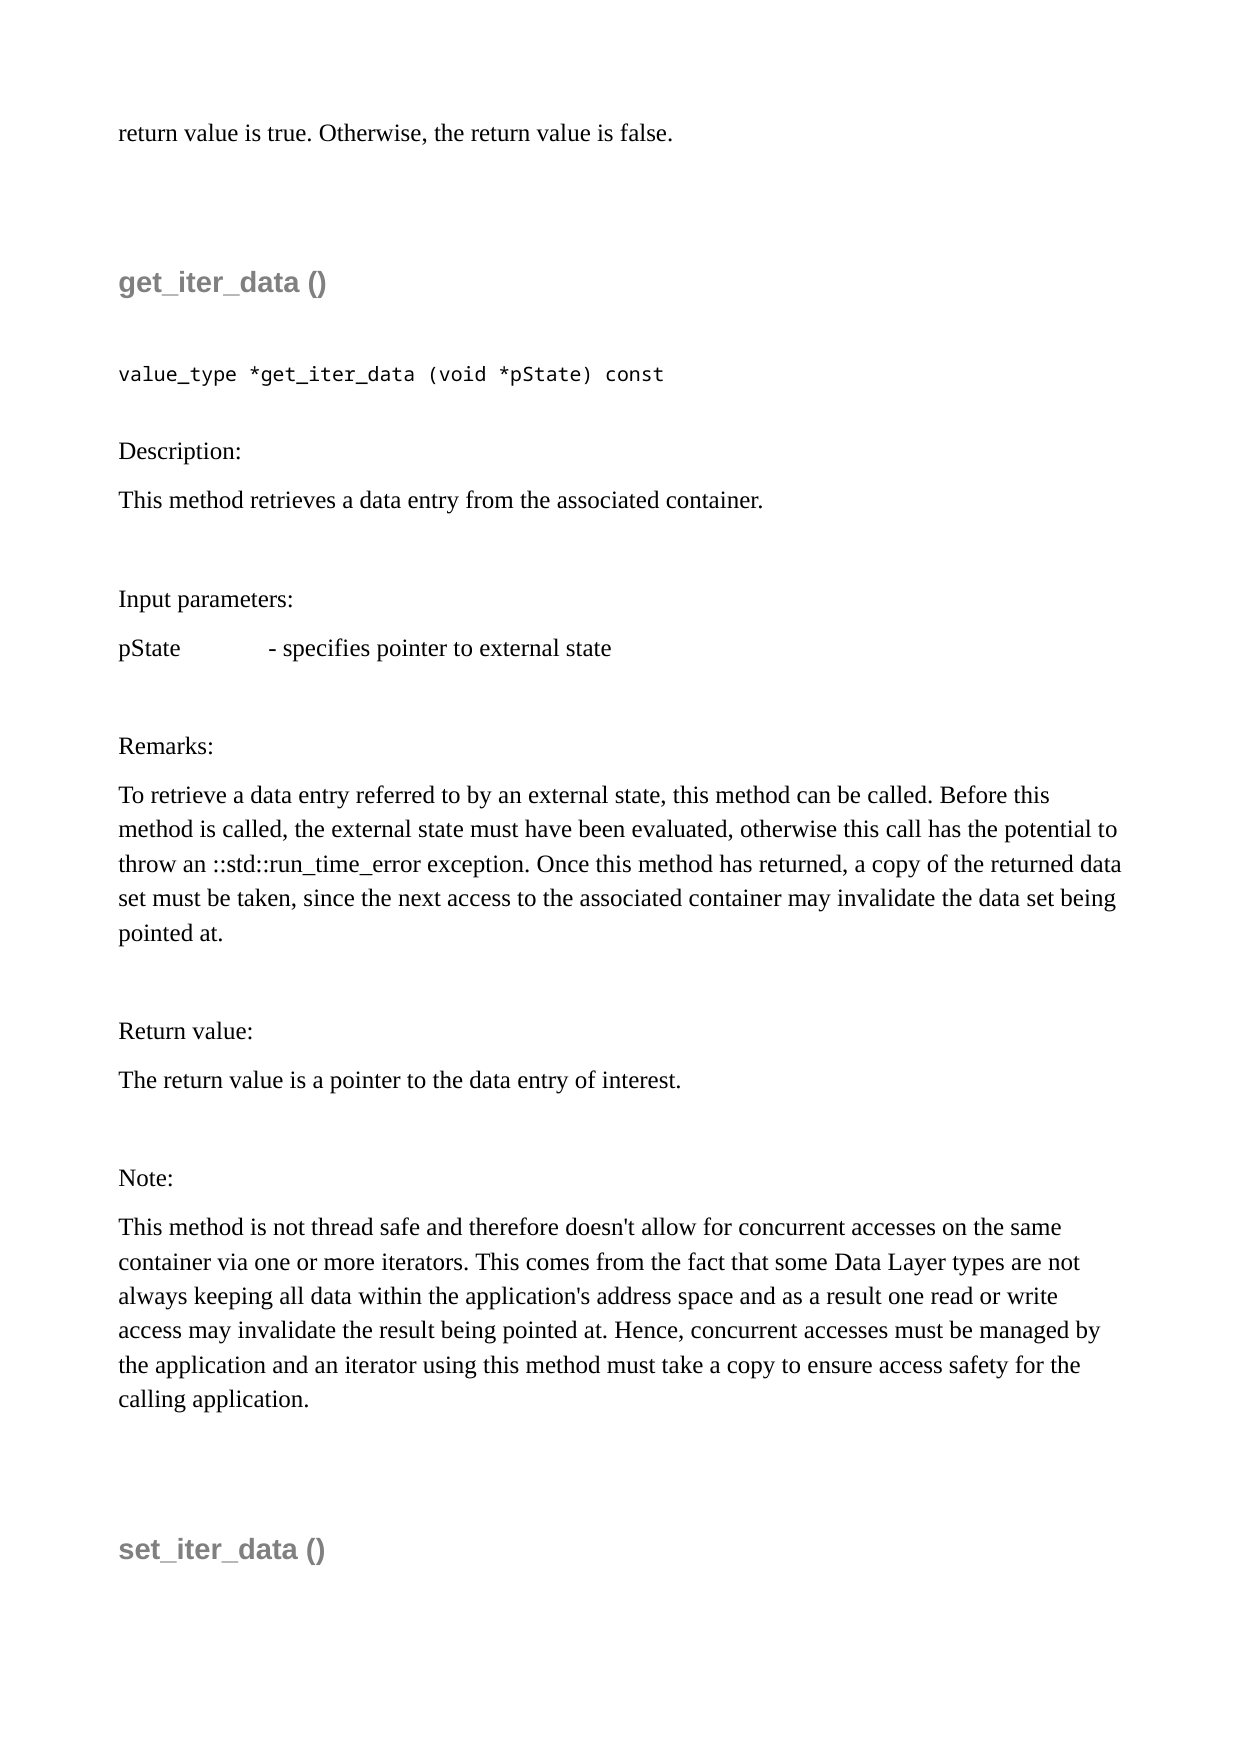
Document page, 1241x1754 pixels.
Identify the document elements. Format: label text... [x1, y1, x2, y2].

subtitle set_iter_data () [118, 1532, 1122, 1565]
text This method is not thread safe and therefore doesn't allow for concurrent accesses on the same container via one or more iterators. This comes from the fact that some Data Layer types are not always keeping all data within the application's address space and as a result one read or write access may invalidate the result being pointed at. Hence, concurrent accesses must be managed by the application and an iterator using this method must take a copy to ensure access safety for the calling application. [118, 1212, 1122, 1413]
subtitle get_iter_data () [118, 265, 1122, 299]
text Remarks: [118, 731, 1122, 759]
text value_type *get_iter_data (void *pState) const [118, 360, 1122, 387]
text return value is true. Otherwise, the return value is false. [118, 118, 1122, 147]
text Note: [118, 1163, 1122, 1192]
text pState - specifies pointer to external state [118, 633, 1122, 661]
text Description: [118, 436, 1122, 465]
text To retrieve a data entry referred to by an external state, this method can be called. Before this method is called, the external state must have been evaluated, otherwise this call has the potential to throw an ::std::run_time_error exception. Once this method has returned, a copy of the returned data set must be taken, since the next access to the associated container may invalidate the data set being pointed at. [118, 780, 1122, 947]
text Return value: [118, 1016, 1122, 1045]
text The return value is a pointer to the data entry of interest. [118, 1065, 1122, 1094]
text Input parameters: [118, 584, 1122, 612]
text This method retrieves a data entry from the associated container. [118, 486, 1122, 514]
